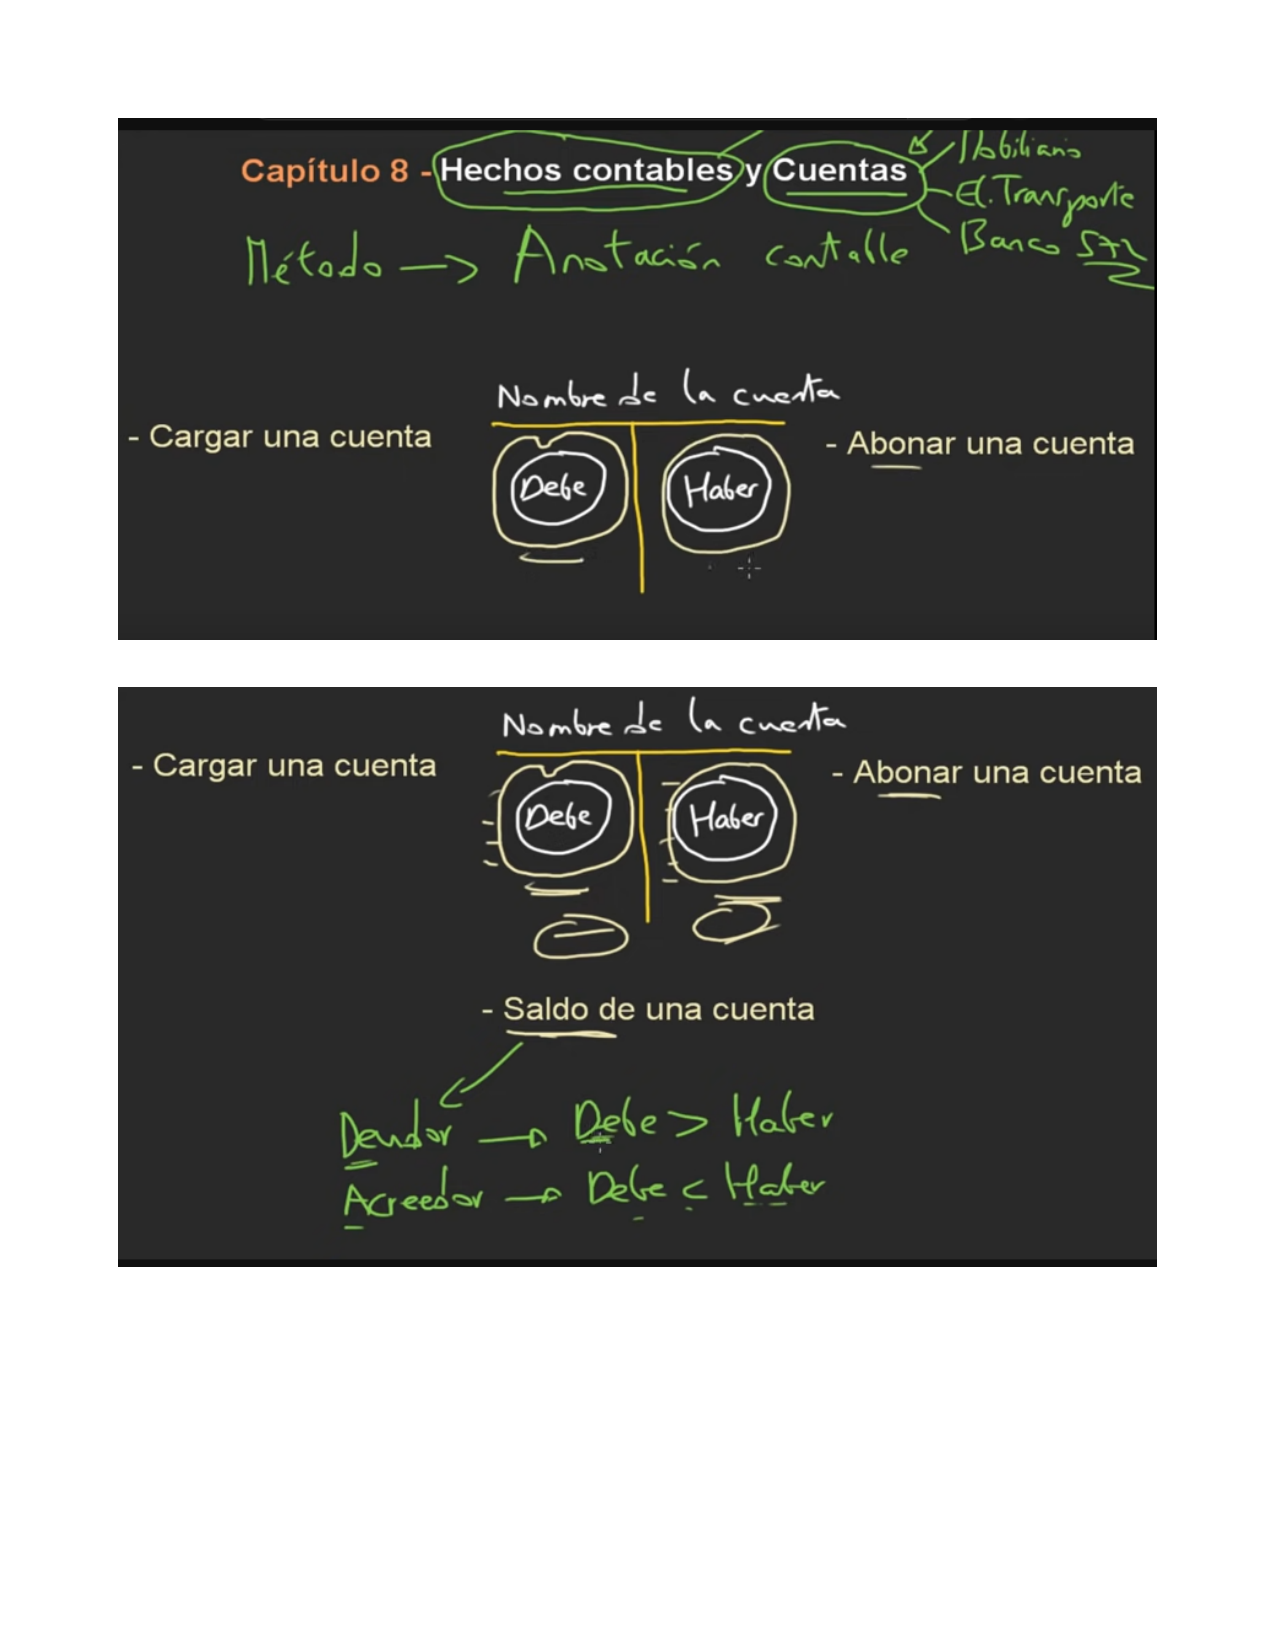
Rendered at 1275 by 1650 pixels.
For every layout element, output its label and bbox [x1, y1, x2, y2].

picture [118, 687, 1157, 1267]
picture [118, 118, 1157, 640]
